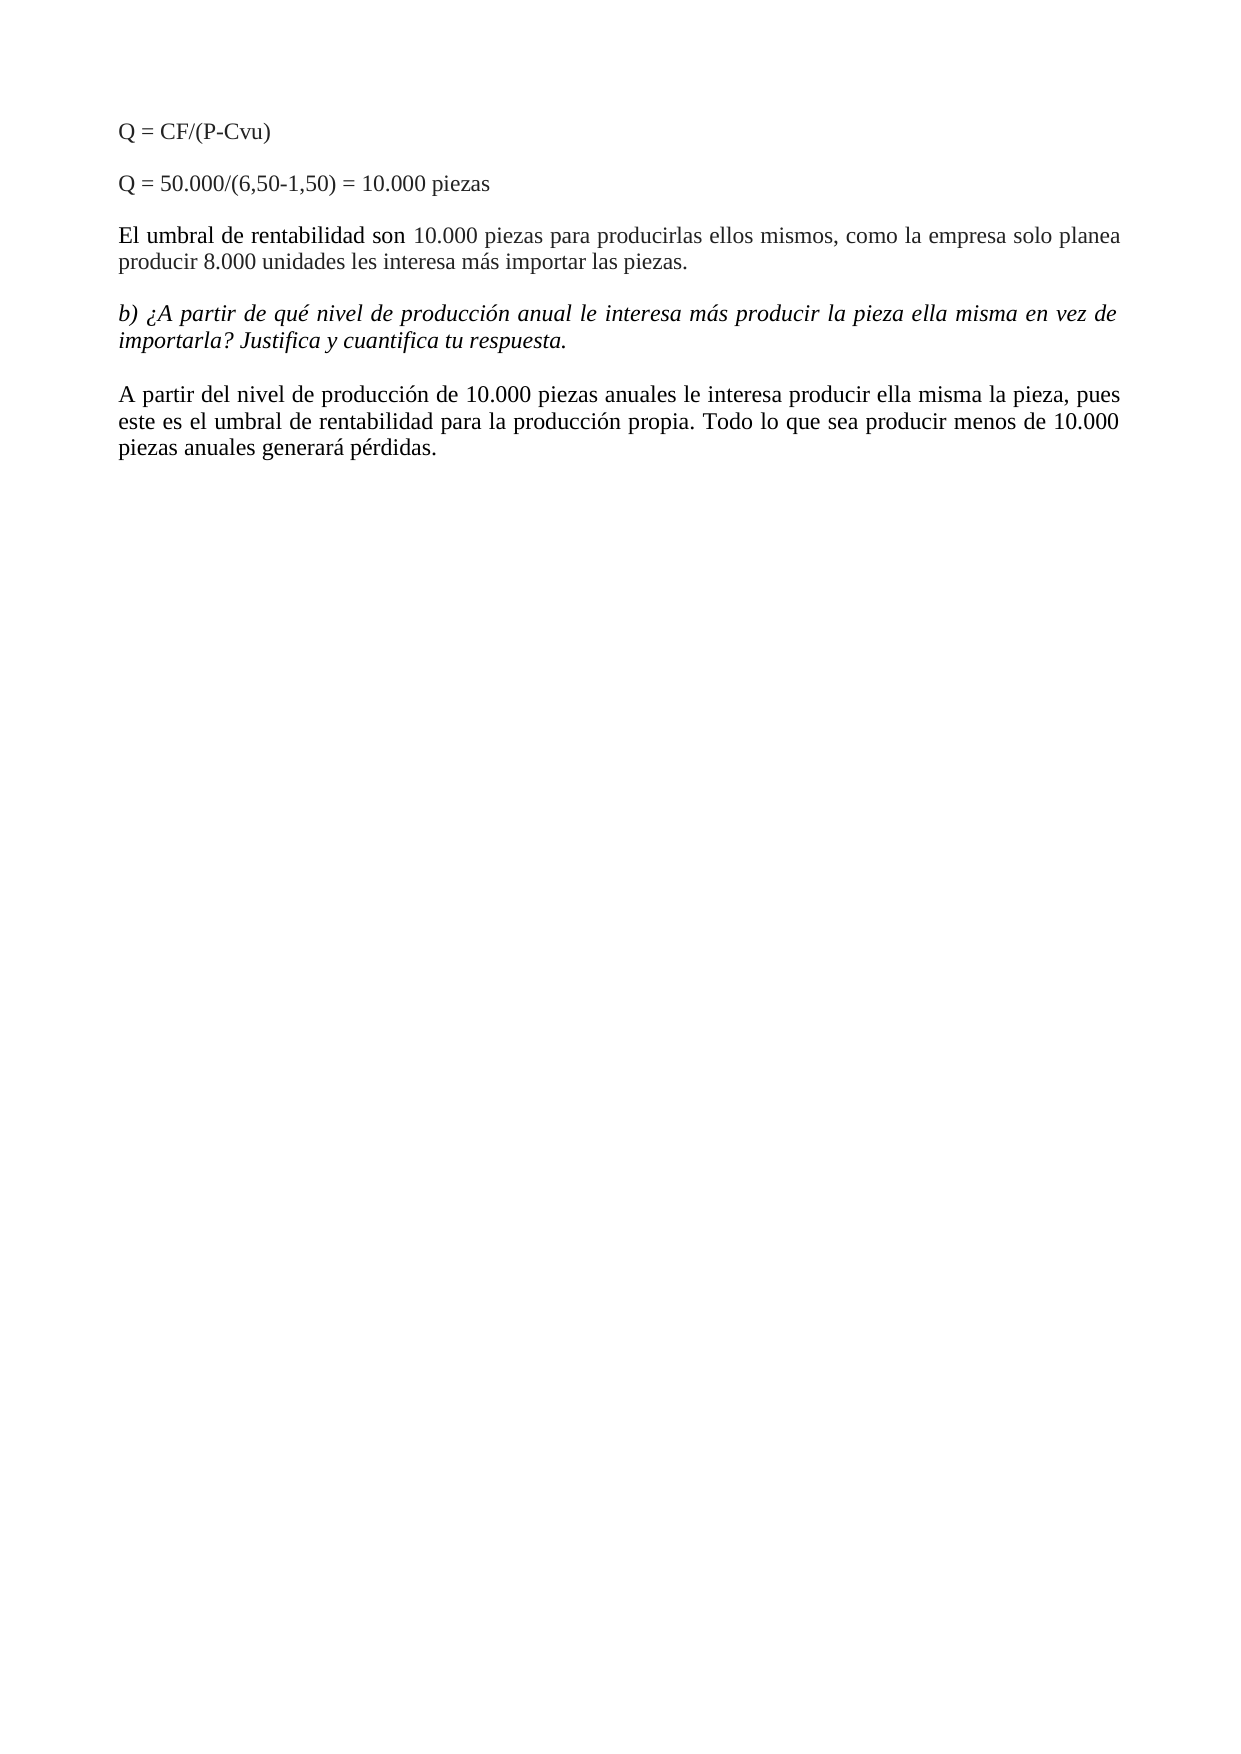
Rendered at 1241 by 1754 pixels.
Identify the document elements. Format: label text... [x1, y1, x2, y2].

text A partir del nivel de producción de 10.000 piezas anuales le interesa producir ella misma la pieza, pues este es el umbral de rentabilidad para la producción propia. Todo lo que sea producir menos de 10.000 piezas anuales generará pérdidas. [118, 381, 1122, 461]
text Q = CF/(P-Cvu) [118, 118, 1122, 144]
text Q = 50.000/(6,50-1,50) = 10.000 piezas [118, 170, 1122, 196]
text b) ¿A partir de qué nivel de producción anual le interesa más producir la pieza ella misma en vez de importarla? Justifica y cuantifica tu respuesta. [118, 300, 1122, 353]
text El umbral de rentabilidad son 10.000 piezas para producirlas ellos mismos, como la empresa solo planea producir 8.000 unidades les interesa más importar las piezas. [118, 222, 1122, 274]
